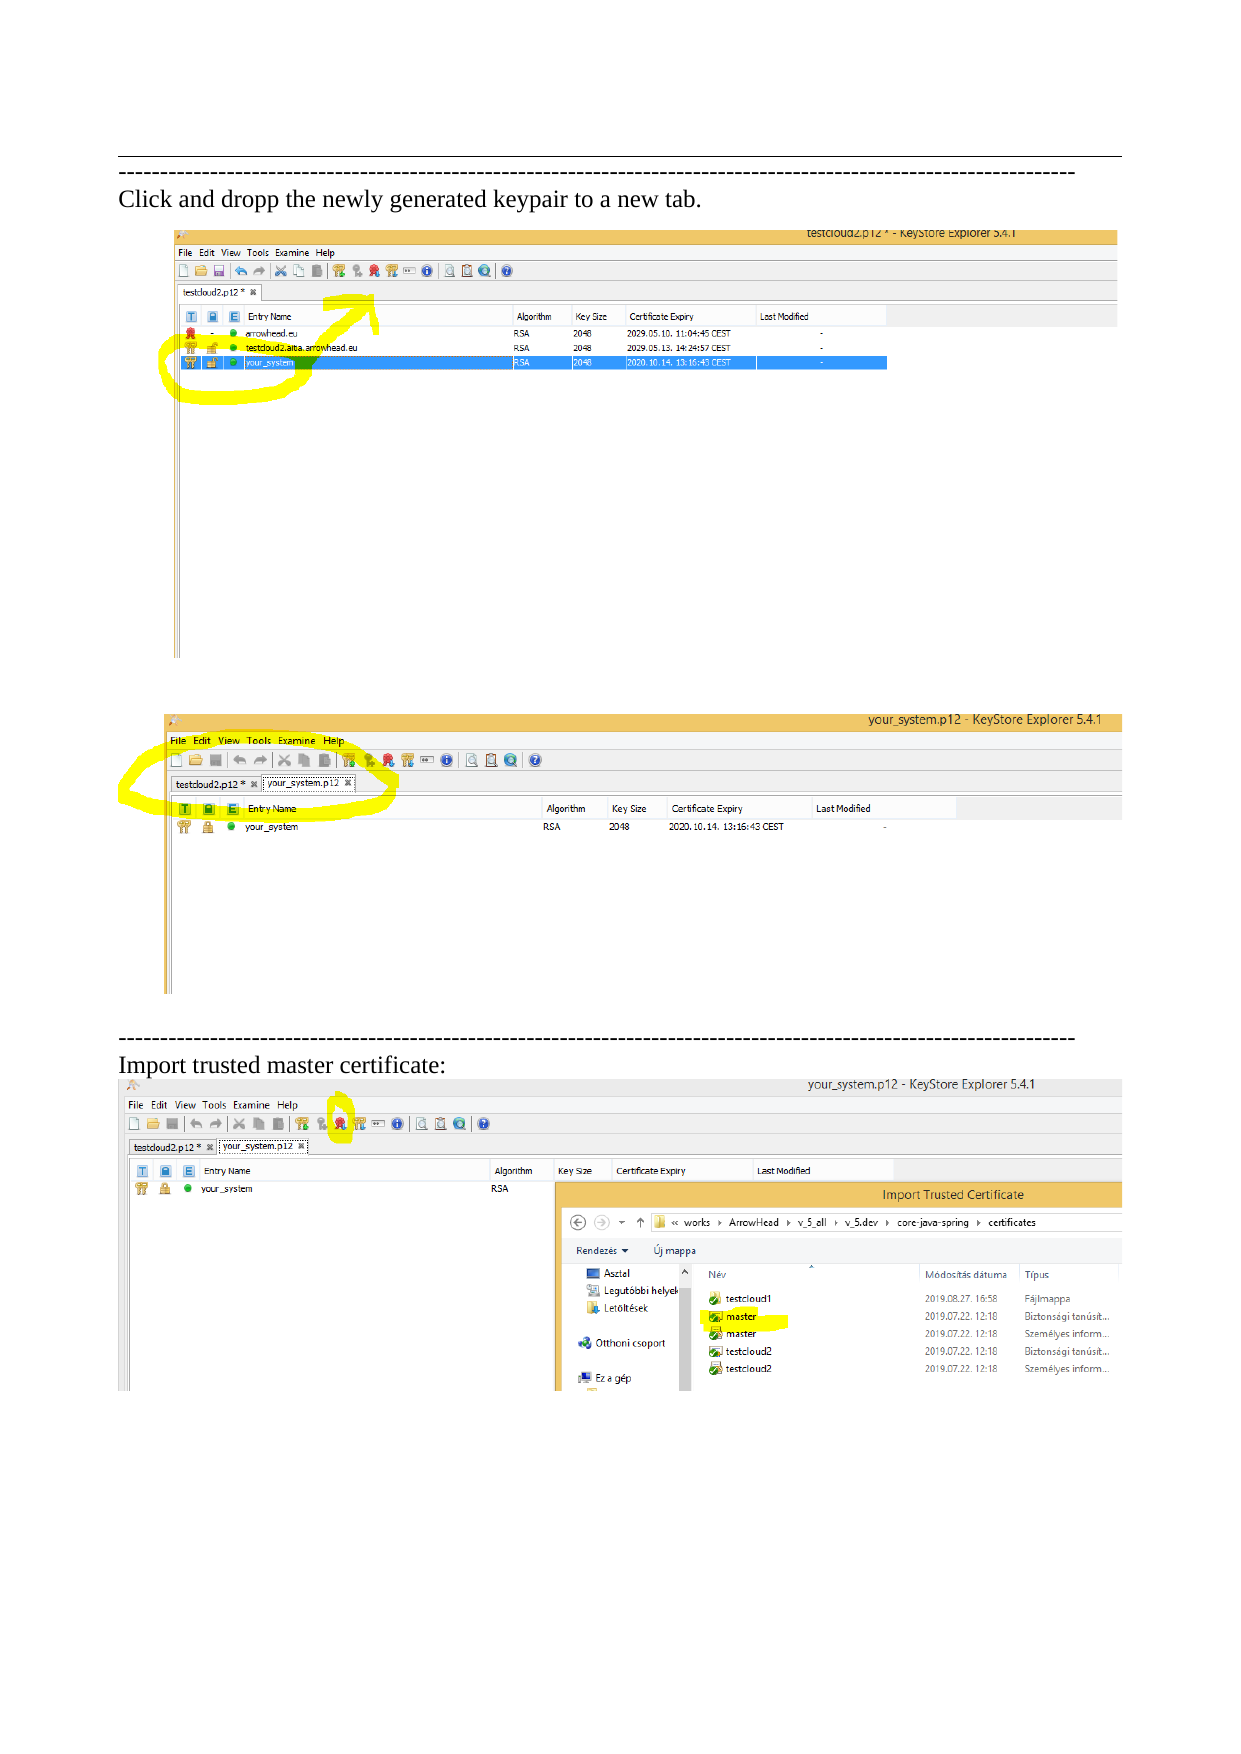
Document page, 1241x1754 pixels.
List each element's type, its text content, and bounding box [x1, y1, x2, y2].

picture [118, 714, 1123, 994]
picture [118, 1079, 1123, 1391]
picture [158, 230, 1118, 658]
text ------------------------------------------------------------------------------------------------------------------- [118, 157, 1122, 184]
text ------------------------------------------------------------------------------------------------------------------- [118, 1022, 1122, 1051]
text Click and dropp the newly generated keypair to a new tab. [118, 184, 1122, 213]
text Import trusted master certificate: [118, 1051, 1122, 1079]
